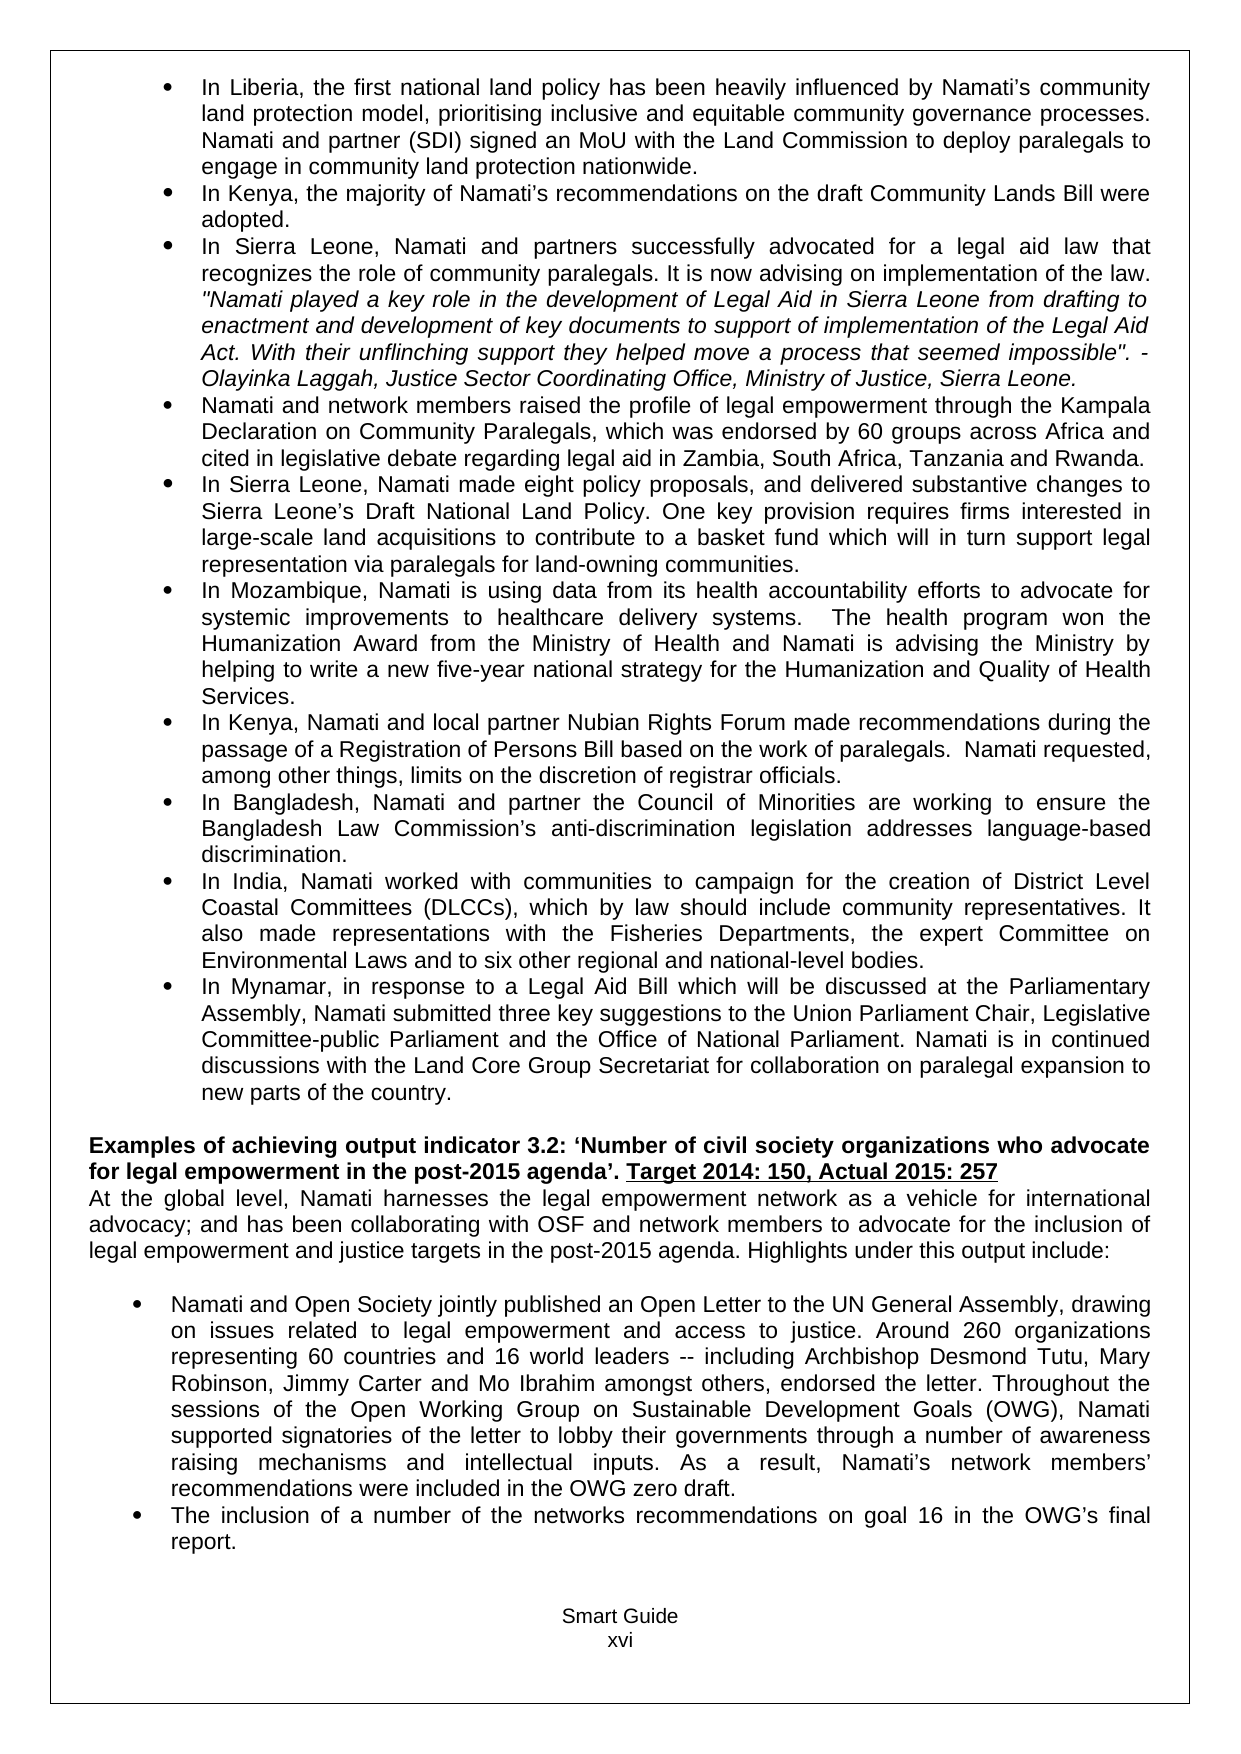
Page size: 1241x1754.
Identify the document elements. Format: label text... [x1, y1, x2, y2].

text At the global level, Namati harnesses the legal empowerment network as a vehicle for international advocacy; and has been collaborating with OSF and network members to advocate for the inclusion of legal empowerment and justice targets in the post-2015 agenda. Highlights under this output include: [89, 1185, 1152, 1264]
list In Liberia, the first national land policy has been heavily influenced by Namati’s community land protection model, prioritising inclusive and equitable community governance processes. Namati and partner (SDI) signed an MoU with the Land Commission to deploy paralegals to engage in community land protection nationwide. [164, 74, 1152, 179]
list In India, Namati worked with communities to campaign for the creation of District Level Coastal Committees (DLCCs), which by law should include community representatives. It also made representations with the Fisheries Departments, the expert Committee on Environmental Laws and to six other regional and national-level bodies. [164, 868, 1152, 973]
list In Sierra Leone, Namati and partners successfully advocated for a legal aid law that recognizes the role of community paralegals. It is now advising on implementation of the law. "Namati played a key role in the development of Legal Aid in Sierra Leone from drafting to enactment and development of key documents to support of implementation of the Legal Aid Act. With their unflinching support they helped move a process that seemed impossible". - Olayinka Laggah, Justice Sector Coordinating Office, Ministry of Justice, Sierra Leone. [164, 233, 1152, 392]
text Examples of achieving output indicator 3.2: ‘Number of civil society organizations who advocate for legal empowerment in the post-2015 agenda’. Target 2014: 150, Actual 2015: 257 [89, 1132, 1152, 1184]
list Namati and network members raised the profile of legal empowerment through the Kampala Declaration on Community Paralegals, which was endorsed by 60 groups across Africa and cited in legislative debate regarding legal aid in Zambia, South Africa, Tanzania and Rwanda. [164, 392, 1152, 471]
list Namati and Open Society jointly published an Open Letter to the UN General Assembly, drawing on issues related to legal empowerment and access to justice. Around 260 organizations representing 60 countries and 16 world leaders -- including Archbishop Desmond Tutu, Mary Robinson, Jimmy Carter and Mo Ibrahim amongst others, endorsed the letter. Throughout the sessions of the Open Working Group on Sustainable Development Goals (OWG), Namati supported signatories of the letter to lobby their governments through a number of awareness raising mechanisms and intellectual inputs. As a result, Namati’s network members’ recommendations were included in the OWG zero draft. [133, 1291, 1152, 1501]
list In Kenya, Namati and local partner Nubian Rights Forum made recommendations during the passage of a Registration of Persons Bill based on the work of paralegals. Namati requested, among other things, limits on the discretion of registrar officials. [164, 709, 1152, 788]
list In Sierra Leone, Namati made eight policy proposals, and delivered substantive changes to Sierra Leone’s Draft National Land Policy. One key provision requires firms interested in large-scale land acquisitions to contribute to a basket fund which will in turn support legal representation via paralegals for land-owning communities. [164, 471, 1152, 577]
list In Kenya, the majority of Namati’s recommendations on the draft Community Lands Bill were adopted. [164, 179, 1152, 233]
list In Bangladesh, Namati and partner the Council of Minorities are working to ensure the Bangladesh Law Commission’s anti-discrimination legislation addresses language-based discrimination. [164, 788, 1152, 867]
list The inclusion of a number of the networks recommendations on goal 16 in the OWG’s final report. [133, 1502, 1152, 1554]
list In Mozambique, Namati is using data from its health accountability efforts to advocate for systemic improvements to healthcare delivery systems. The health program won the Humanization Award from the Ministry of Health and Namati is advising the Ministry by helping to write a new five-year national strategy for the Humanization and Quality of Health Services. [164, 577, 1152, 709]
list In Mynamar, in response to a Legal Aid Bill which will be discussed at the Parliamentary Assembly, Namati submitted three key suggestions to the Union Parliament Chair, Legislative Committee-public Parliament and the Office of National Parliament. Namati is in continued discussions with the Land Core Group Secretariat for collaboration on paralegal expansion to new parts of the country. [164, 973, 1152, 1105]
